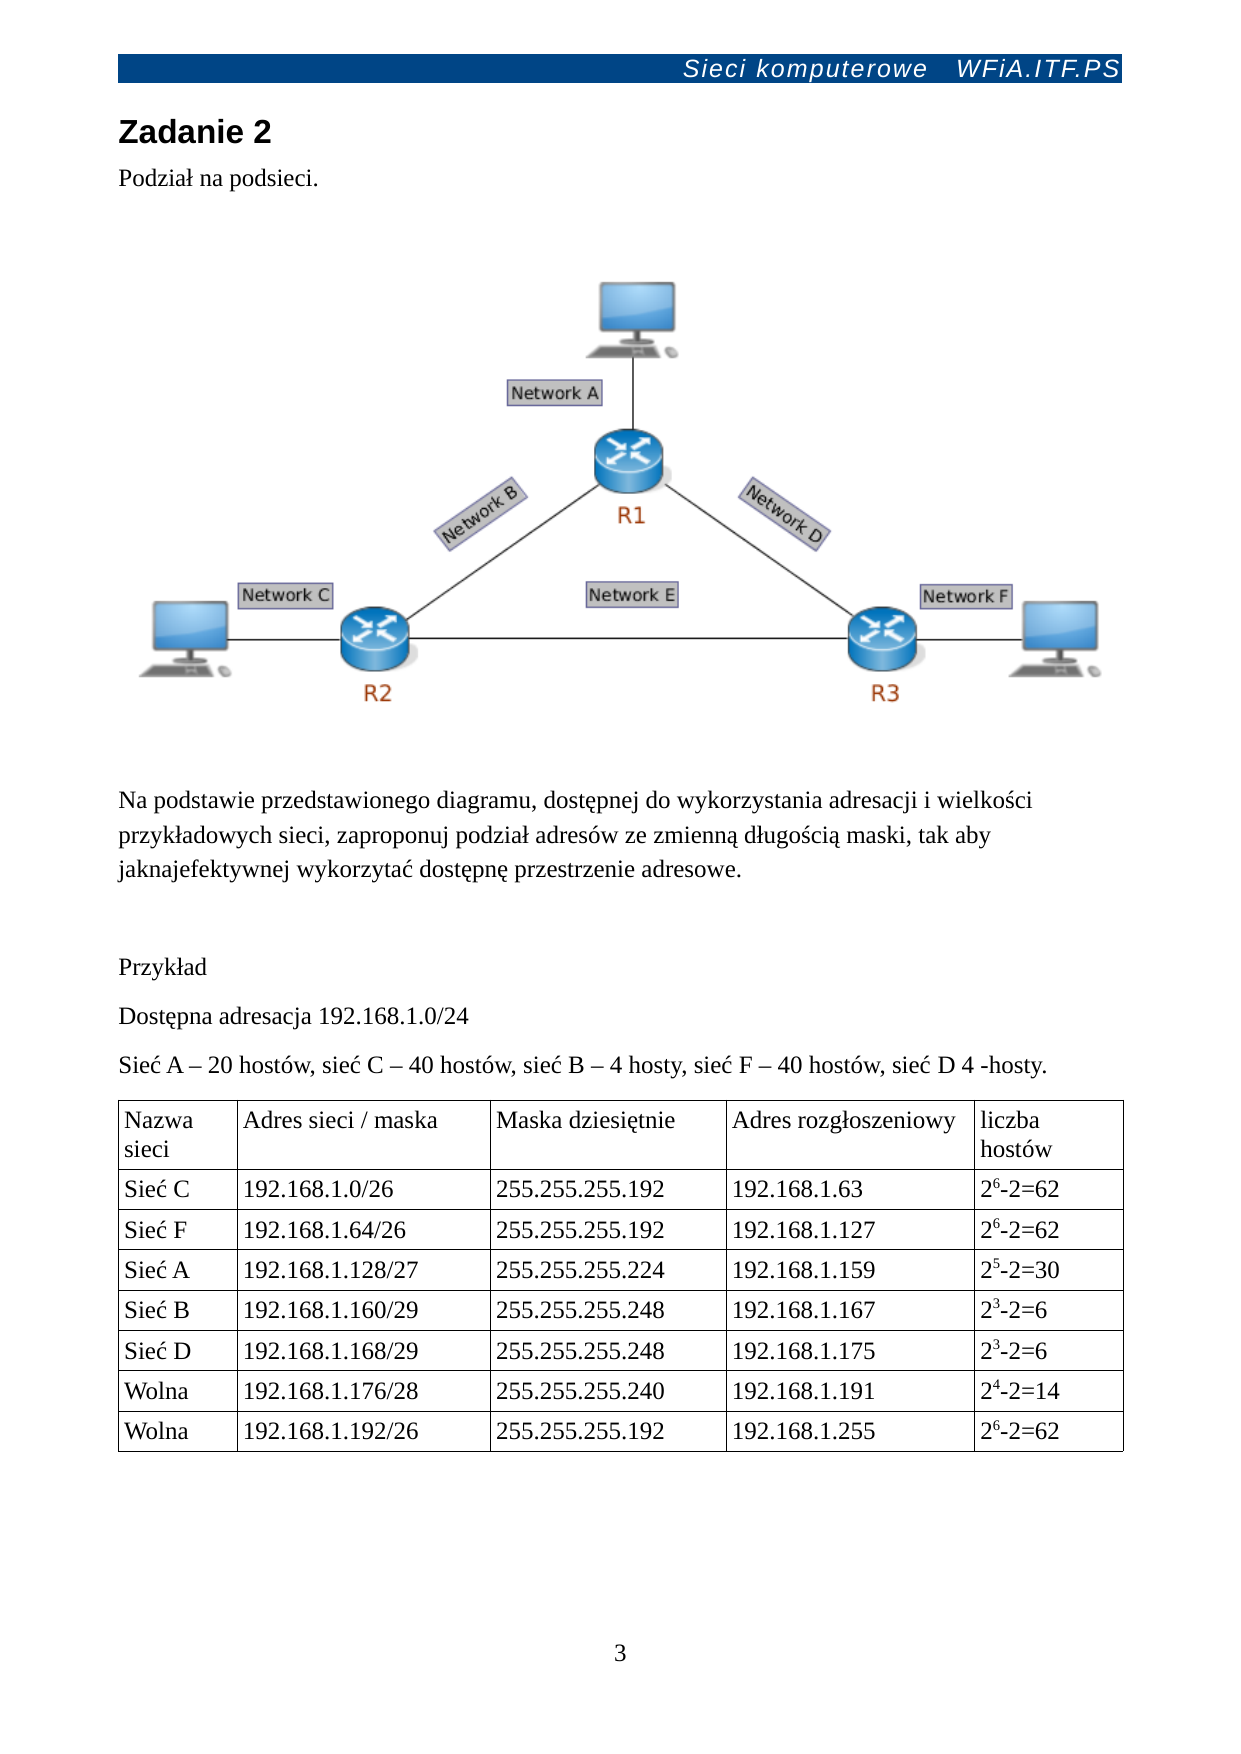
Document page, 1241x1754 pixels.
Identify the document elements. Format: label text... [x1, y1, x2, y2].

table_cell 23-2=6 [975, 1331, 1123, 1370]
table_header liczba hostów [975, 1101, 1123, 1169]
table_cell 192.168.1.160/29 [238, 1291, 490, 1330]
table_header Adres sieci / maska [238, 1101, 490, 1169]
table_cell 192.168.1.167 [727, 1291, 974, 1330]
table_cell 192.168.1.192/26 [238, 1412, 490, 1451]
table_header Nazwa sieci [119, 1101, 237, 1169]
text Podział na podsieci. [118, 163, 1122, 192]
table_header Adres rozgłoszeniowy [727, 1101, 974, 1169]
table_cell 255.255.255.240 [491, 1371, 726, 1411]
picture [118, 261, 1123, 731]
table_cell 255.255.255.248 [491, 1331, 726, 1370]
table_cell 192.168.1.176/28 [238, 1371, 490, 1411]
table_cell Wolna [119, 1371, 237, 1411]
table_cell 192.168.1.64/26 [238, 1210, 490, 1249]
table_cell Sieć D [119, 1331, 237, 1370]
table_cell 192.168.1.168/29 [238, 1331, 490, 1370]
table_cell 192.168.1.159 [727, 1250, 974, 1289]
subtitle Zadanie 2 [118, 113, 1122, 151]
table_cell Sieć C [119, 1170, 237, 1209]
table_cell 26-2=62 [975, 1170, 1123, 1209]
table_cell 192.168.1.128/27 [238, 1250, 490, 1289]
text Dostępna adresacja 192.168.1.0/24 [118, 1001, 1122, 1030]
table_cell 26-2=62 [975, 1210, 1123, 1249]
table_cell 25-2=30 [975, 1250, 1123, 1289]
table_cell 255.255.255.192 [491, 1170, 726, 1209]
table_cell 192.168.1.191 [727, 1371, 974, 1411]
table_cell Sieć A [119, 1250, 237, 1289]
table_cell Sieć B [119, 1291, 237, 1330]
table_cell 255.255.255.192 [491, 1210, 726, 1249]
text Sieć A – 20 hostów, sieć C – 40 hostów, sieć B – 4 hosty, sieć F – 40 hostów, sieć D 4 -hosty. [118, 1051, 1122, 1079]
table_cell 23-2=6 [975, 1291, 1123, 1330]
table_cell 192.168.1.63 [727, 1170, 974, 1209]
table_cell Wolna [119, 1412, 237, 1451]
text Na podstawie przedstawionego diagramu, dostępnej do wykorzystania adresacji i wielkości przykładowych sieci, zaproponuj podział adresów ze zmienną długością maski, tak aby jaknajefektywnej wykorzytać dostępnę przestrzenie adresowe. [118, 785, 1122, 883]
table_cell 255.255.255.248 [491, 1291, 726, 1330]
table_cell 192.168.1.0/26 [238, 1170, 490, 1209]
table_cell 192.168.1.127 [727, 1210, 974, 1249]
table_cell Sieć F [119, 1210, 237, 1249]
table_cell 255.255.255.192 [491, 1412, 726, 1451]
table_cell 26-2=62 [975, 1412, 1123, 1451]
table_cell 24-2=14 [975, 1371, 1123, 1411]
table_cell 255.255.255.224 [491, 1250, 726, 1289]
table_cell 192.168.1.175 [727, 1331, 974, 1370]
text Przykład [118, 952, 1122, 981]
table_header Maska dziesiętnie [491, 1101, 726, 1169]
table_cell 192.168.1.255 [727, 1412, 974, 1451]
